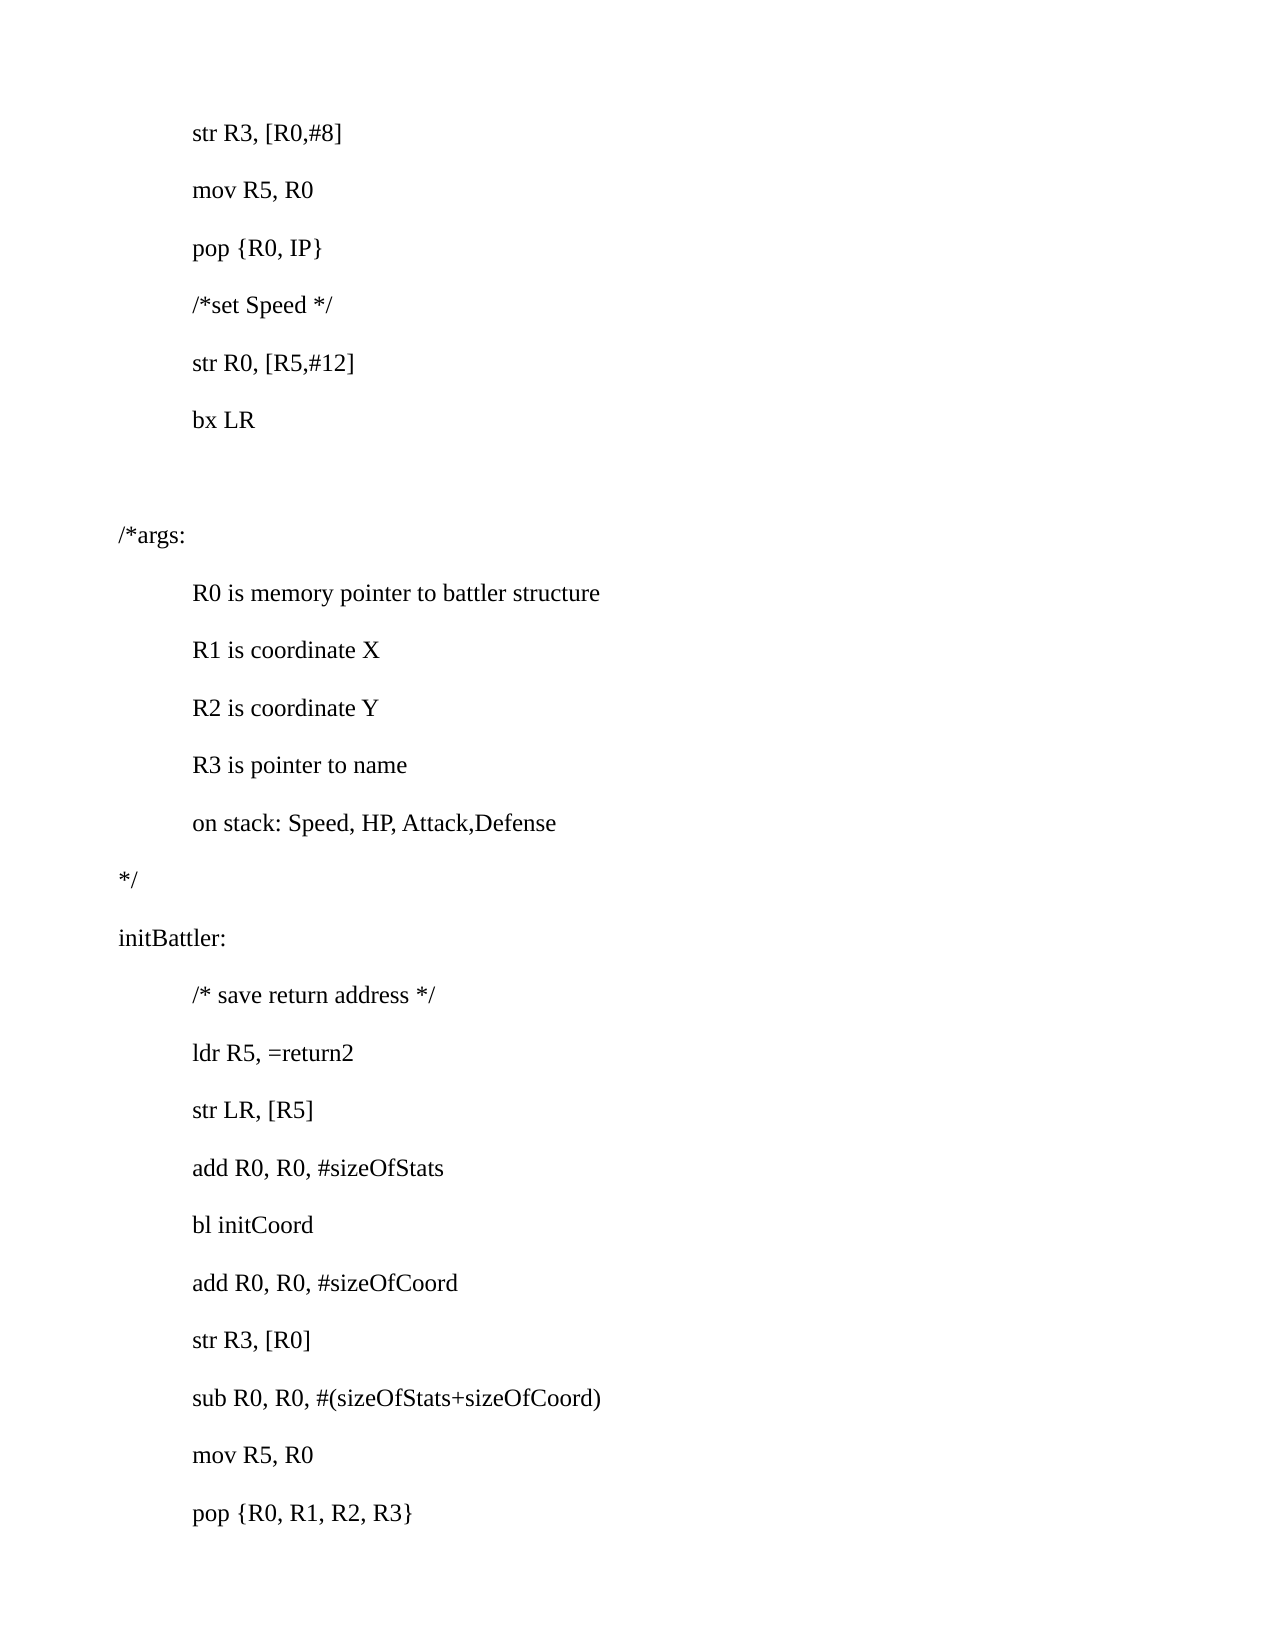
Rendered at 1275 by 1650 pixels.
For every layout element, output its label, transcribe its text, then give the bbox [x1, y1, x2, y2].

text R1 is coordinate X [118, 636, 1157, 664]
text /* save return address */ [118, 981, 1157, 1009]
text pop {R0, R1, R2, R3} [118, 1498, 1157, 1527]
text str R3, [R0] [118, 1326, 1157, 1354]
text on stack: Speed, HP, Attack,Defense [118, 808, 1157, 837]
text bx LR [118, 406, 1157, 434]
text add R0, R0, #sizeOfStats [118, 1153, 1157, 1182]
text mov R5, R0 [118, 1441, 1157, 1469]
text str R0, [R5,#12] [118, 348, 1157, 377]
text mov R5, R0 [118, 176, 1157, 204]
text initBattler: [118, 923, 1157, 952]
text R3 is pointer to name [118, 751, 1157, 779]
text ldr R5, =return2 [118, 1038, 1157, 1067]
text sub R0, R0, #(sizeOfStats+sizeOfCoord) [118, 1383, 1157, 1412]
text bl initCoord [118, 1211, 1157, 1239]
text R2 is coordinate Y [118, 693, 1157, 722]
text add R0, R0, #sizeOfCoord [118, 1268, 1157, 1297]
text pop {R0, IP} [118, 233, 1157, 262]
text str R3, [R0,#8] [118, 118, 1157, 147]
text /*args: [118, 521, 1157, 549]
text */ [118, 866, 1157, 894]
text str LR, [R5] [118, 1096, 1157, 1124]
text R0 is memory pointer to battler structure [118, 578, 1157, 607]
text /*set Speed */ [118, 291, 1157, 319]
